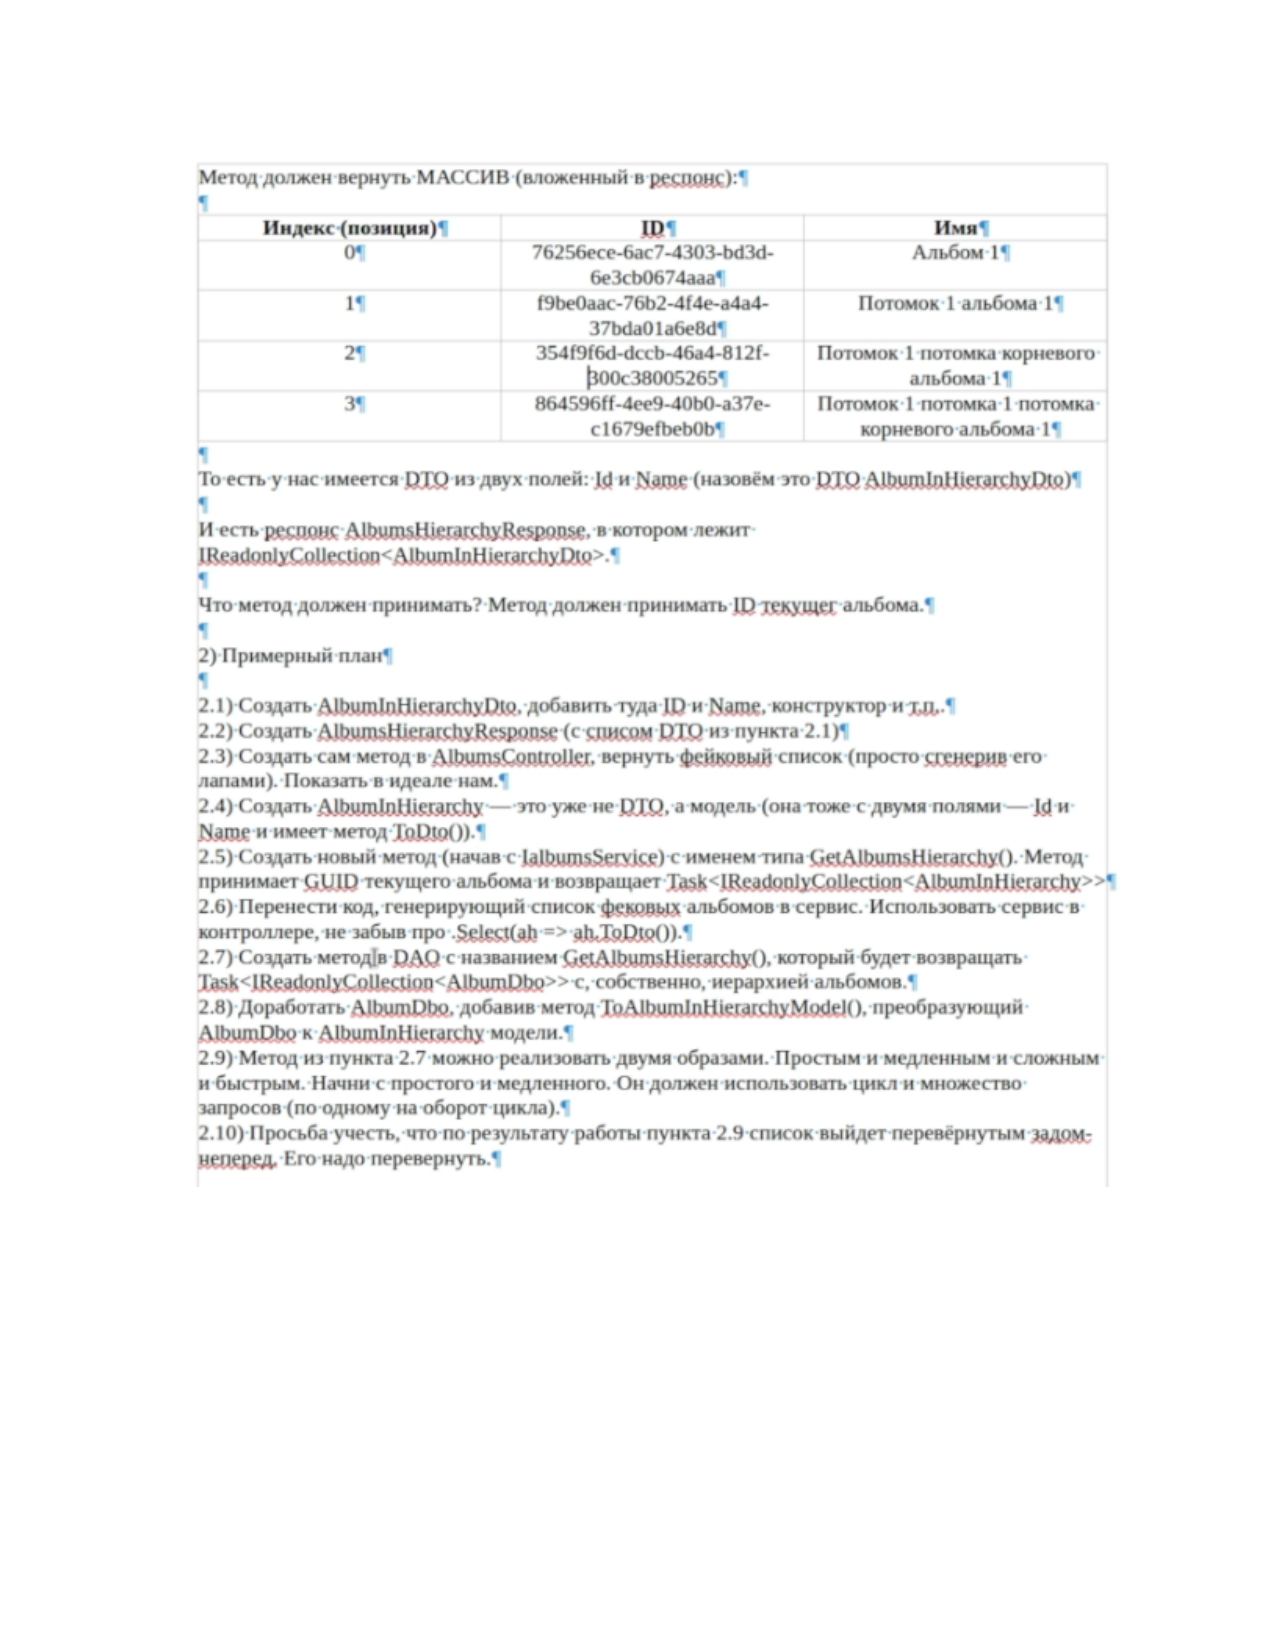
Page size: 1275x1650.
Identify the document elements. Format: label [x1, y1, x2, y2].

picture [143, 118, 1132, 1187]
